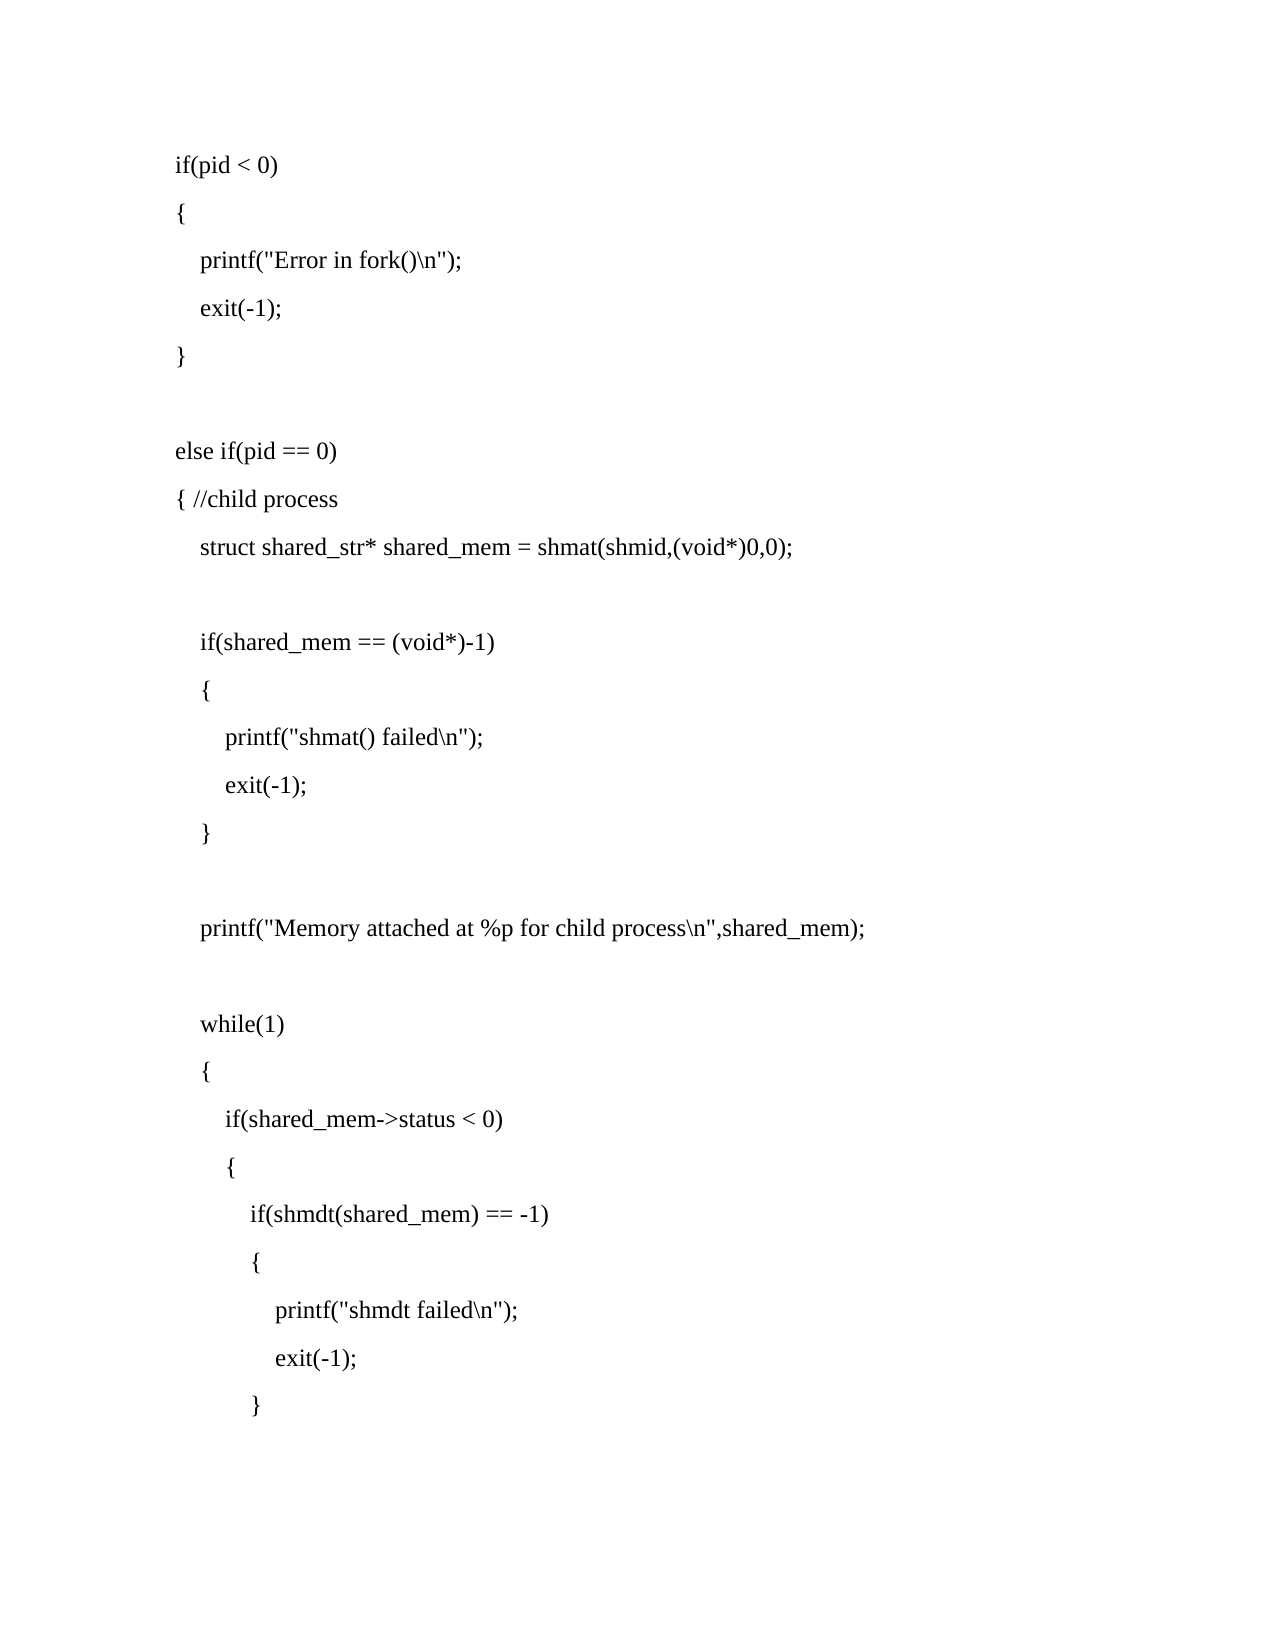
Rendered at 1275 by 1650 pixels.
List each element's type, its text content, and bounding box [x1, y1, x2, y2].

text if(shmdt(shared_mem) == -1) [150, 1199, 1125, 1228]
text { [150, 1247, 1125, 1276]
text { //child process [150, 484, 1125, 513]
text printf("Memory attached at %p for child process\n",shared_mem); [150, 913, 1125, 942]
text { [150, 198, 1125, 226]
text } [150, 341, 1125, 369]
text exit(-1); [150, 1343, 1125, 1371]
text if(shared_mem == (void*)-1) [150, 627, 1125, 656]
text while(1) [150, 1009, 1125, 1037]
text struct shared_str* shared_mem = shmat(shmid,(void*)0,0); [150, 532, 1125, 560]
text exit(-1); [150, 293, 1125, 322]
text { [150, 1056, 1125, 1085]
text if(pid < 0) [150, 150, 1125, 179]
text if(shared_mem->status < 0) [150, 1104, 1125, 1133]
text exit(-1); [150, 770, 1125, 799]
text printf("shmat() failed\n"); [150, 722, 1125, 751]
text printf("Error in fork()\n"); [150, 245, 1125, 274]
text printf("shmdt failed\n"); [150, 1295, 1125, 1324]
text { [150, 1152, 1125, 1181]
text } [150, 818, 1125, 847]
text } [150, 1390, 1125, 1419]
text { [150, 675, 1125, 703]
text else if(pid == 0) [150, 436, 1125, 465]
